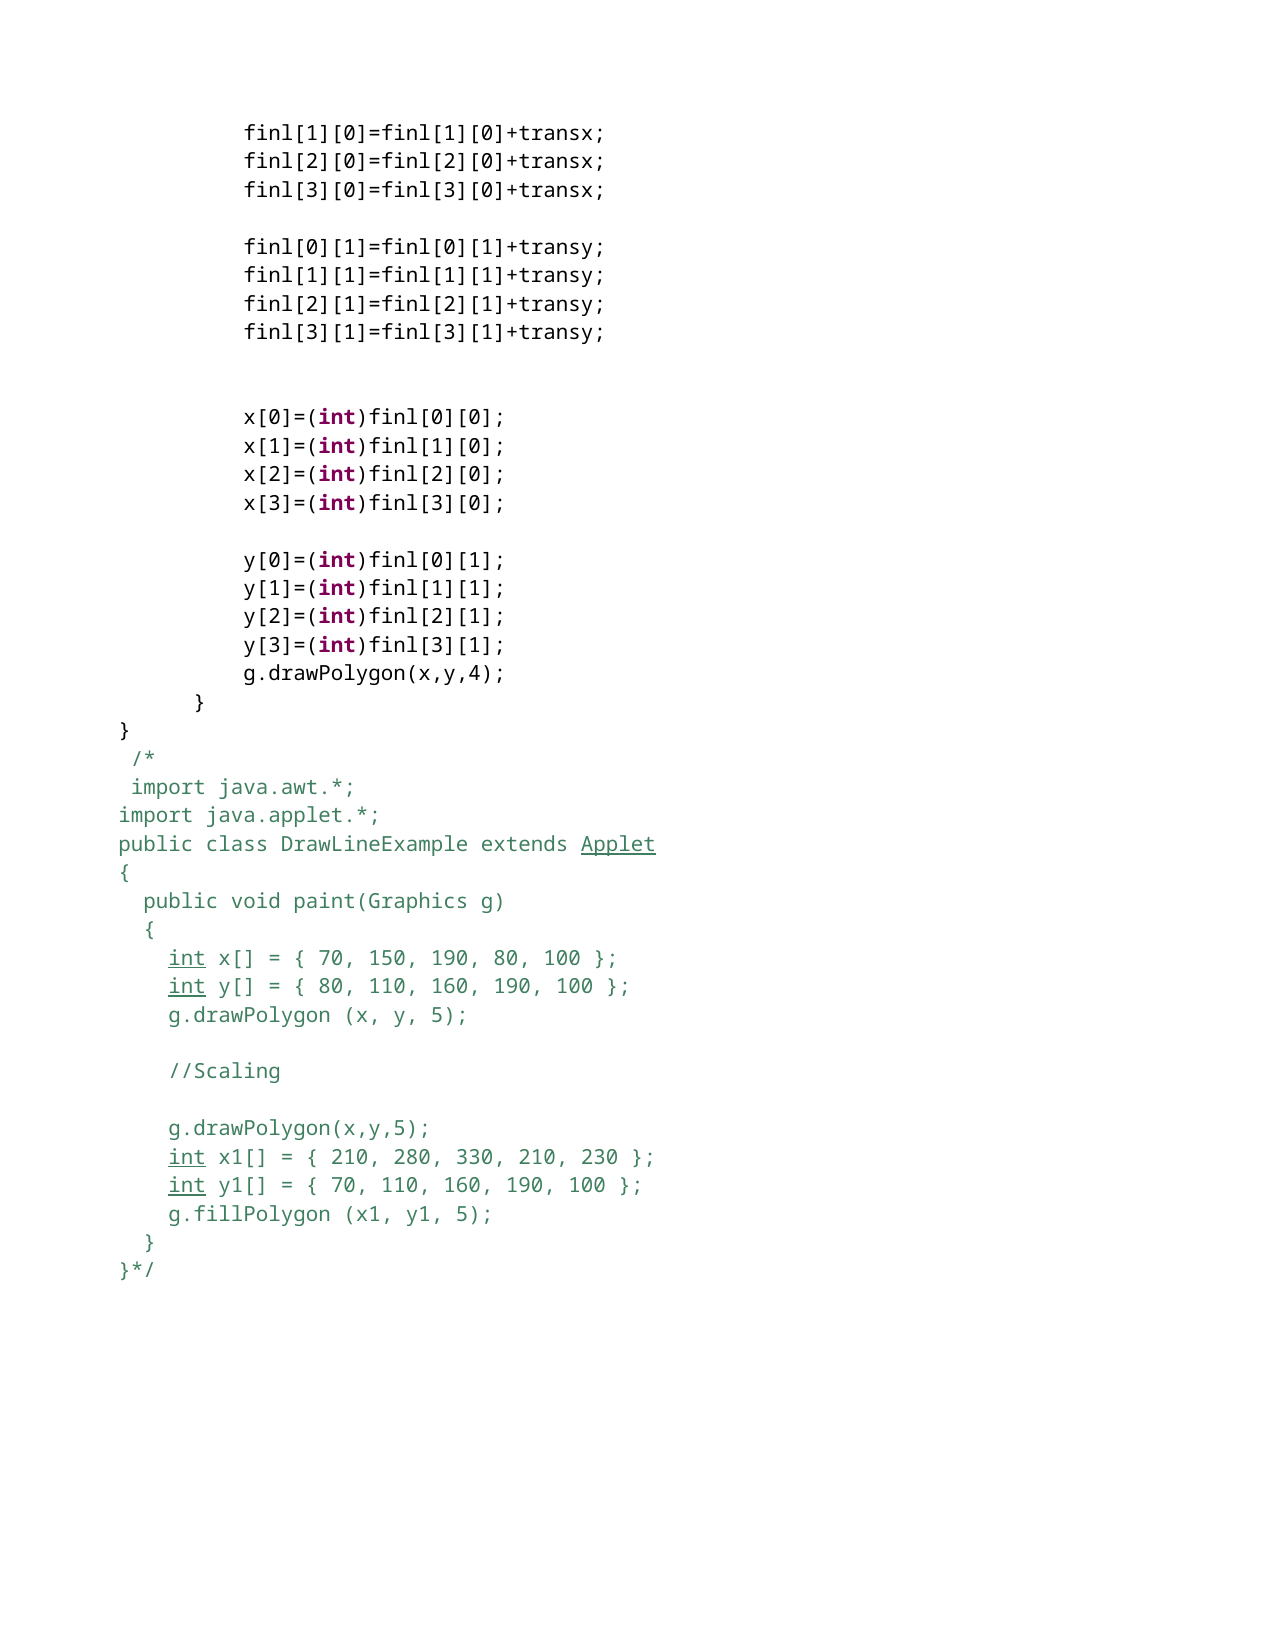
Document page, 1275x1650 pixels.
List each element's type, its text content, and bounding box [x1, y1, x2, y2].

text import java.awt.*; [118, 772, 1157, 801]
text finl[2][1]=finl[2][1]+transy; [118, 289, 1157, 317]
text finl[0][1]=finl[0][1]+transy; [118, 232, 1157, 260]
text finl[1][0]=finl[1][0]+transx; [118, 118, 1157, 147]
text public void paint(Graphics g) [118, 886, 1157, 914]
text int x1[] = { 210, 280, 330, 210, 230 }; [118, 1142, 1157, 1170]
text x[3]=(int)finl[3][0]; [118, 488, 1157, 516]
text } [118, 687, 1157, 715]
text int y1[] = { 70, 110, 160, 190, 100 }; [118, 1170, 1157, 1199]
text public class DrawLineExample extends Applet [118, 829, 1157, 857]
text finl[2][0]=finl[2][0]+transx; [118, 147, 1157, 175]
text } [118, 1227, 1157, 1256]
text g.fillPolygon (x1, y1, 5); [118, 1199, 1157, 1227]
text y[2]=(int)finl[2][1]; [118, 602, 1157, 630]
text x[0]=(int)finl[0][0]; [118, 402, 1157, 431]
text int y[] = { 80, 110, 160, 190, 100 }; [118, 971, 1157, 1000]
text finl[3][1]=finl[3][1]+transy; [118, 317, 1157, 346]
text finl[1][1]=finl[1][1]+transy; [118, 260, 1157, 289]
text y[1]=(int)finl[1][1]; [118, 573, 1157, 602]
text x[1]=(int)finl[1][0]; [118, 431, 1157, 459]
text /* [118, 744, 1157, 772]
text { [118, 857, 1157, 886]
text y[3]=(int)finl[3][1]; [118, 630, 1157, 658]
text //Scaling [118, 1057, 1157, 1085]
text finl[3][0]=finl[3][0]+transx; [118, 175, 1157, 203]
text int x[] = { 70, 150, 190, 80, 100 }; [118, 943, 1157, 971]
text import java.applet.*; [118, 801, 1157, 829]
text g.drawPolygon(x,y,5); [118, 1113, 1157, 1142]
text { [118, 914, 1157, 943]
text }*/ [118, 1256, 1157, 1284]
text } [118, 715, 1157, 744]
text y[0]=(int)finl[0][1]; [118, 545, 1157, 573]
text g.drawPolygon (x, y, 5); [118, 1000, 1157, 1028]
text g.drawPolygon(x,y,4); [118, 658, 1157, 687]
text x[2]=(int)finl[2][0]; [118, 459, 1157, 488]
